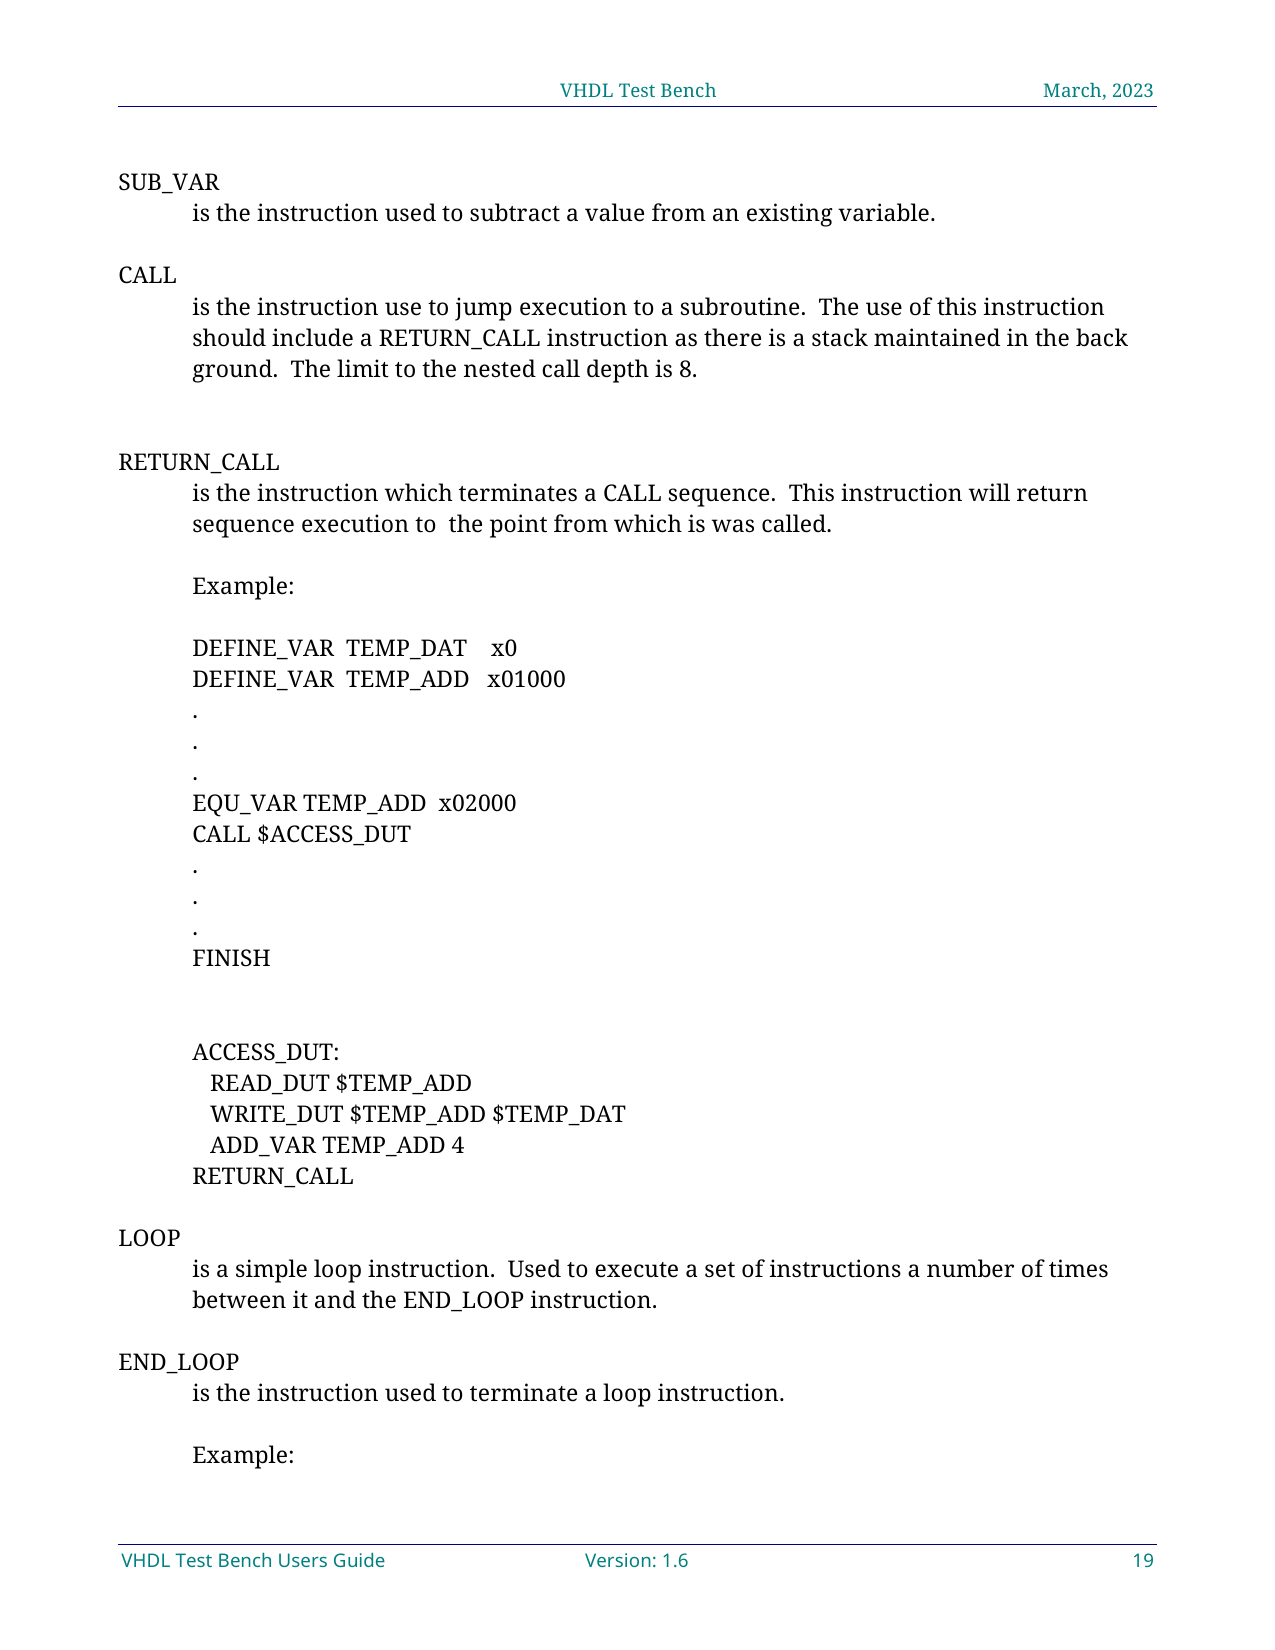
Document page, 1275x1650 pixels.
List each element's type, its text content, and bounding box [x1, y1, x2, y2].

text RETURN_CALL [118, 446, 1157, 477]
text FINISH [192, 942, 1157, 973]
text . [192, 694, 1157, 725]
text . [192, 725, 1157, 756]
text Example: [192, 1439, 1157, 1470]
text END_LOOP [118, 1346, 1157, 1377]
text SUB_VAR [118, 166, 1157, 197]
text LOOP [118, 1222, 1157, 1253]
text DEFINE_VAR TEMP_DAT x0 [192, 632, 1157, 663]
text DEFINE_VAR TEMP_ADD x01000 [192, 663, 1157, 694]
text WRITE_DUT $TEMP_ADD $TEMP_DAT [192, 1098, 1157, 1129]
text is the instruction used to subtract a value from an existing variable. [192, 197, 1157, 228]
text RETURN_CALL [192, 1160, 1157, 1191]
text is a simple loop instruction. Used to execute a set of instructions a number of times between it and the END_LOOP instruction. [192, 1253, 1157, 1315]
text is the instruction used to terminate a loop instruction. [192, 1377, 1157, 1408]
text READ_DUT $TEMP_ADD [192, 1067, 1157, 1098]
text . [192, 880, 1157, 911]
text CALL [118, 259, 1157, 291]
text is the instruction use to jump execution to a subroutine. The use of this instruction should include a RETURN_CALL instruction as there is a stack maintained in the back ground. The limit to the nested call depth is 8. [192, 291, 1157, 384]
text Example: [192, 570, 1157, 601]
text ACCESS_DUT: [192, 1036, 1157, 1067]
text is the instruction which terminates a CALL sequence. This instruction will return sequence execution to the point from which is was called. [192, 477, 1157, 539]
text EQU_VAR TEMP_ADD x02000 [192, 787, 1157, 818]
text ADD_VAR TEMP_ADD 4 [192, 1129, 1157, 1160]
text . [192, 849, 1157, 880]
text . [192, 911, 1157, 942]
text CALL $ACCESS_DUT [192, 818, 1157, 849]
text . [192, 756, 1157, 787]
